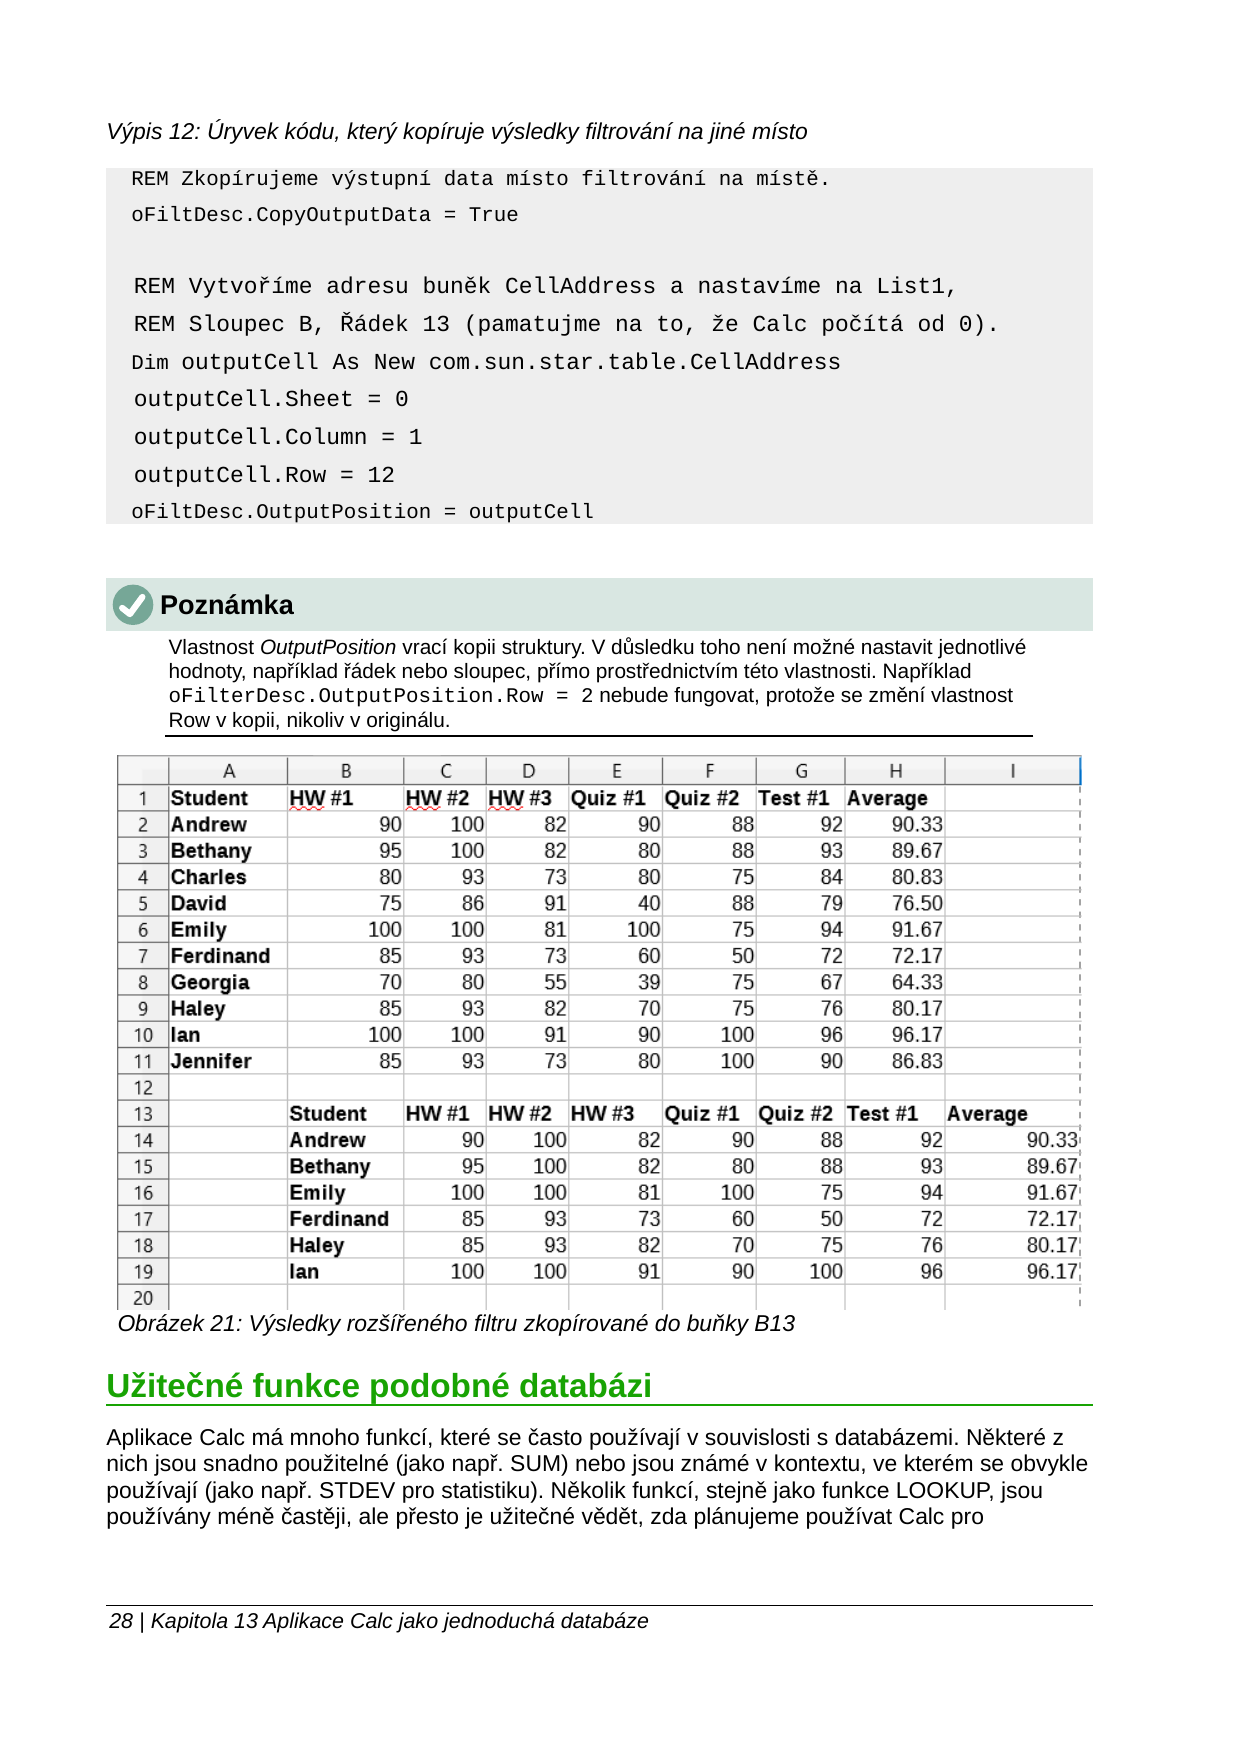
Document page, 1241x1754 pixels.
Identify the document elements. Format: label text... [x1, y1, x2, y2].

picture [117, 755, 1082, 1310]
text outputCell.Column = 1 [106, 426, 1093, 451]
subtitle Užitečné funkce podobné databázi [106, 1366, 1093, 1404]
text outputCell.Row = 12 [106, 463, 1093, 489]
text oFiltDesc.CopyOutputData = True [106, 204, 1093, 227]
text Dim outputCell As New com.sun.star.table.CellAddress [106, 350, 1093, 376]
text Aplikace Calc má mnoho funkcí, které se často používají v souvislosti s databázemi. Některé z nich jsou snadno použitelné (jako např. SUM) nebo jsou známé v kontextu, ve kterém se obvykle používají (jako např. STDEV pro statistiku). Několik funkcí, stejně jako funkce LOOKUP, jsou používány méně častěji, ale přesto je užitečné vědět, zda plánujeme používat Calc pro [106, 1424, 1093, 1529]
text Vlastnost OutputPosition vrací kopii struktury. V důsledku toho není možné nastavit jednotlivé hodnoty, například řádek nebo sloupec, přímo prostřednictvím této vlastnosti. Například oFilterDesc.OutputPosition.Row = 2 nebude fungovat, protože se změní vlastnost Row v kopii, nikoliv v originálu. [165, 631, 1033, 735]
text REM Zkopírujeme výstupní data místo filtrování na místě. [106, 168, 1093, 192]
text Obrázek 21: Výsledky rozšířeného filtru zkopírované do buňky B13 [117, 1310, 1082, 1336]
subtitle Poznámka [106, 578, 1093, 631]
text oFiltDesc.OutputPosition = outputCell [106, 501, 1093, 524]
text outputCell.Sheet = 0 [106, 388, 1093, 414]
text REM Vytvoříme adresu buněk CellAddress a nastavíme na List1, [106, 275, 1093, 301]
text REM Sloupec B, Řádek 13 (pamatujme na to, že Calc počítá od 0). [106, 312, 1093, 338]
text Výpis 12: Úryvek kódu, který kopíruje výsledky filtrování na jiné místo [106, 118, 1093, 144]
